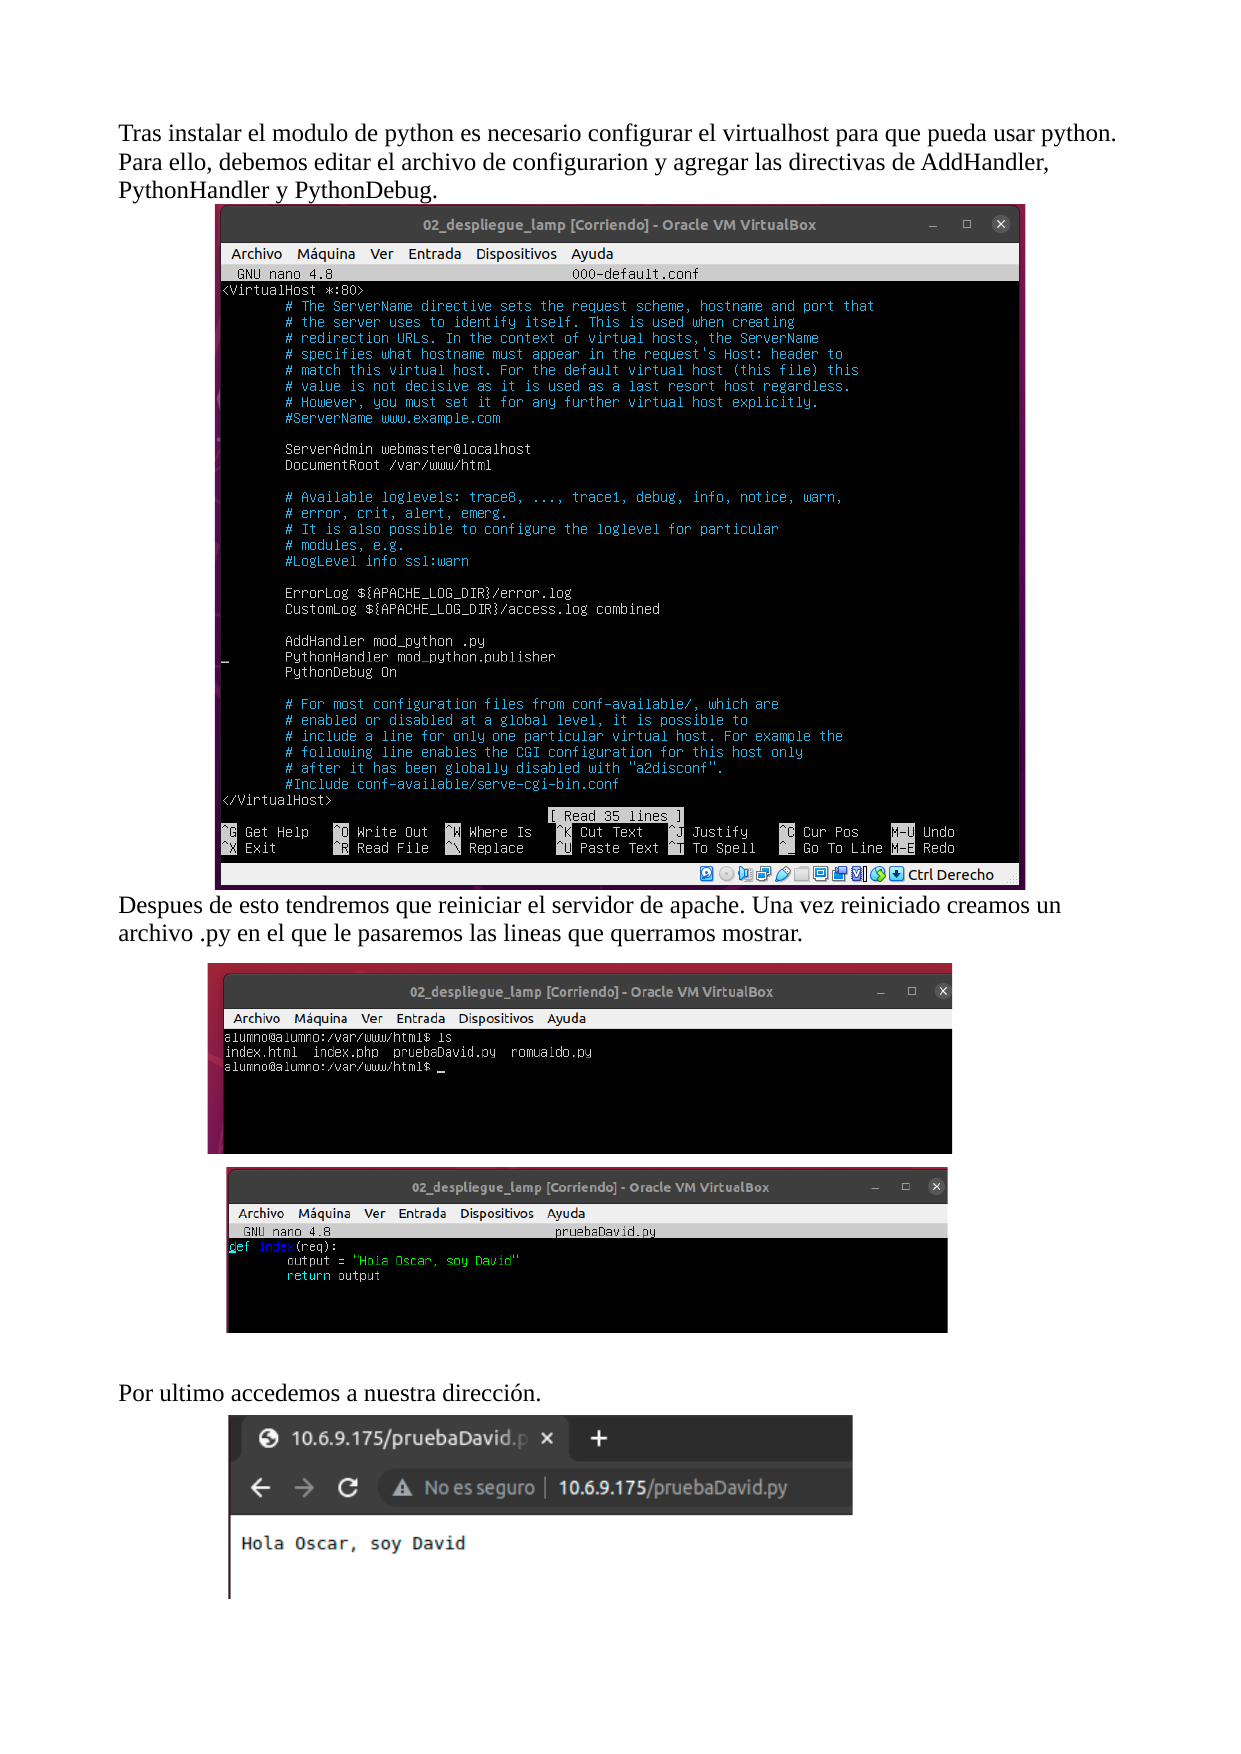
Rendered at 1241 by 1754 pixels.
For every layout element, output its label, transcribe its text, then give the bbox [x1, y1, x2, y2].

picture [226, 1167, 948, 1333]
text Tras instalar el modulo de python es necesario configurar el virtualhost para que pueda usar python. Para ello, debemos editar el archivo de configurarion y agregar las directivas de AddHandler, PythonHandler y PythonDebug. [118, 118, 1122, 204]
text Por ultimo accedemos a nuestra dirección. [118, 1378, 1122, 1407]
text Despues de esto tendremos que reiniciar el servidor de apache. Una vez reiniciado creamos un archivo .py en el que le pasaremos las lineas que querramos mostrar. [118, 204, 1122, 947]
picture [214, 204, 1026, 890]
picture [207, 963, 953, 1154]
picture [228, 1415, 853, 1599]
